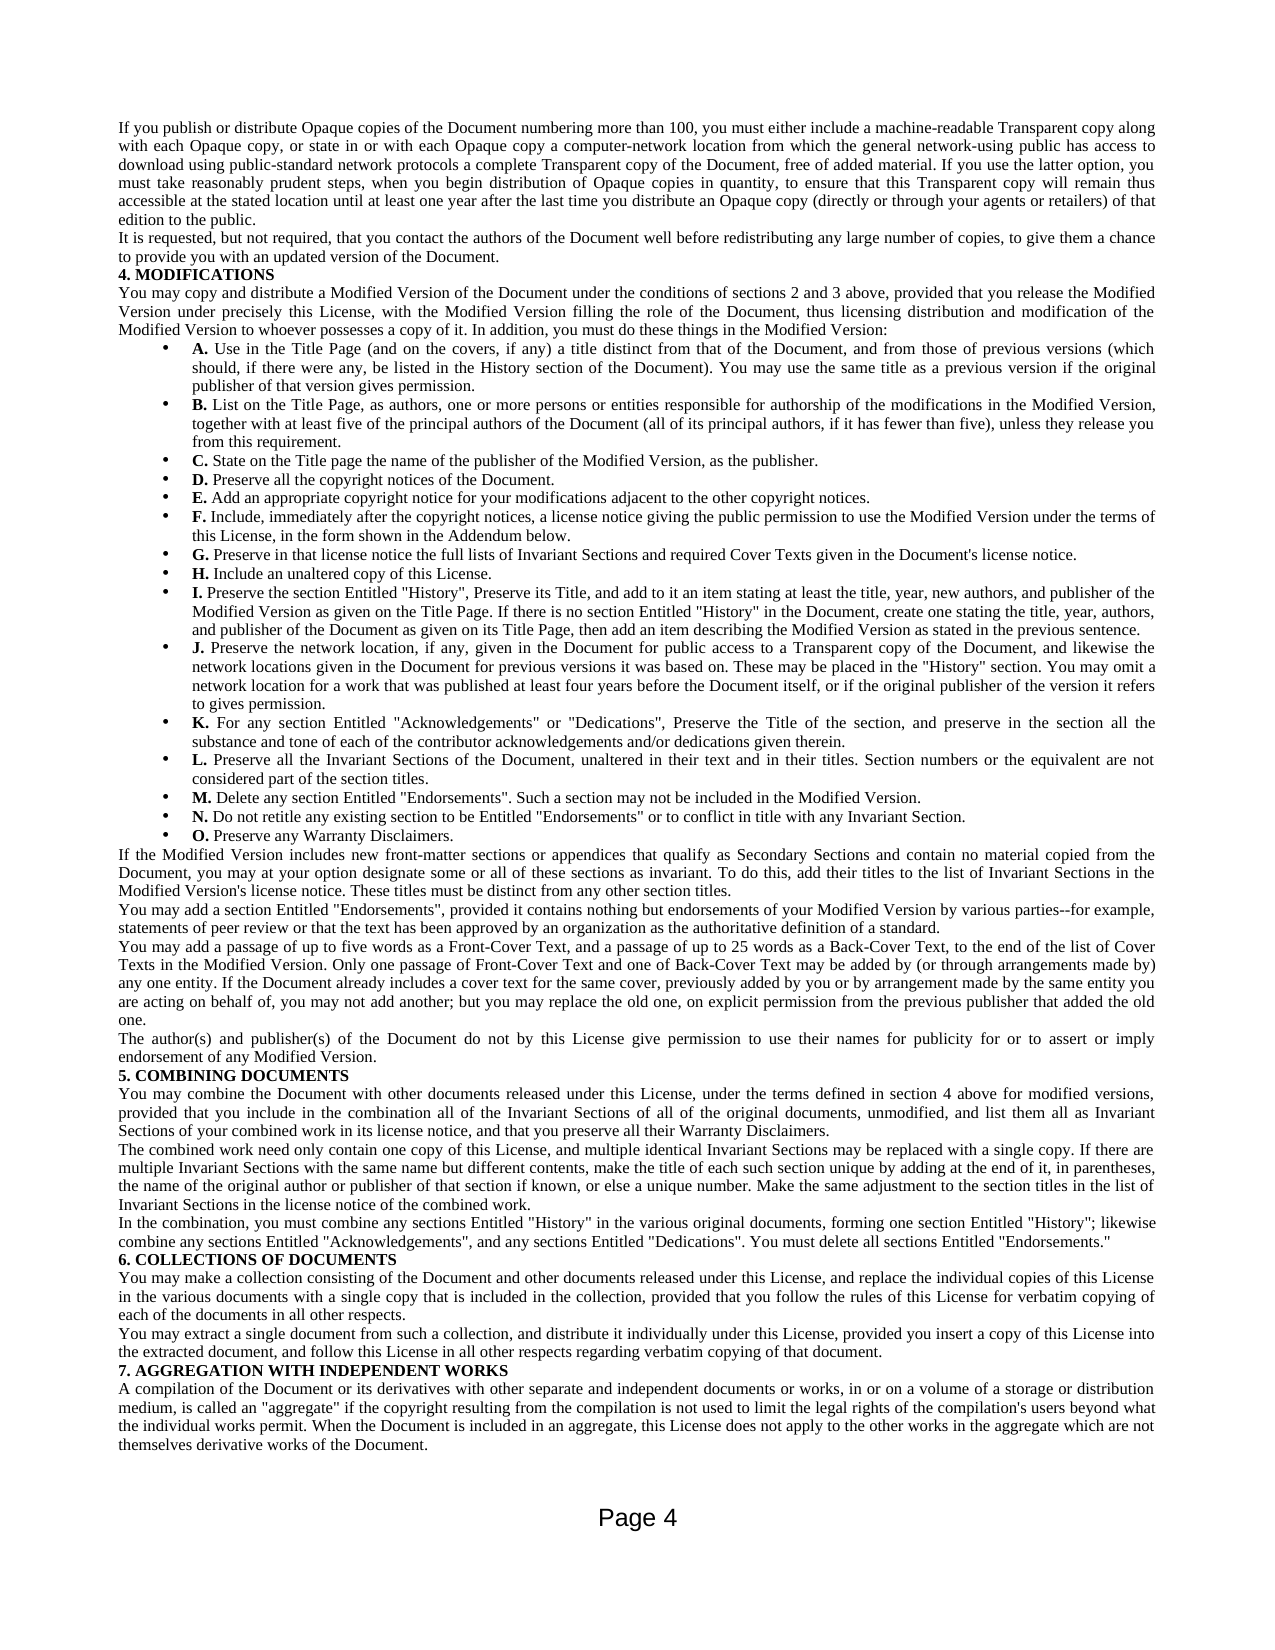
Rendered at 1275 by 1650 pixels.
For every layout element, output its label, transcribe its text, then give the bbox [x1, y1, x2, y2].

list H. Include an unaltered copy of this License. [162, 564, 1157, 583]
list N. Do not retitle any existing section to be Entitled "Endorsements" or to conflict in title with any Invariant Section. [162, 807, 1157, 826]
text It is requested, but not required, that you contact the authors of the Document well before redistributing any large number of copies, to give them a chance to provide you with an updated version of the Document. [118, 229, 1157, 266]
text A compilation of the Document or its derivatives with other separate and independent documents or works, in or on a volume of a storage or distribution medium, is called an "aggregate" if the copyright resulting from the compilation is not used to limit the legal rights of the compilation's users beyond what the individual works permit. When the Document is included in an aggregate, this License does not apply to the other works in the aggregate which are not themselves derivative works of the Document. [118, 1380, 1157, 1453]
list I. Preserve the section Entitled "History", Preserve its Title, and add to it an item stating at least the title, year, new authors, and publisher of the Modified Version as given on the Title Page. If there is no section Entitled "History" in the Document, create one stating the title, year, authors, and publisher of the Document as given on its Title Page, then add an item describing the Modified Version as stated in the previous sentence. [162, 583, 1157, 639]
list M. Delete any section Entitled "Endorsements". Such a section may not be included in the Modified Version. [162, 788, 1157, 807]
list L. Preserve all the Invariant Sections of the Document, unaltered in their text and in their titles. Section numbers or the equivalent are not considered part of the section titles. [162, 751, 1157, 788]
text The author(s) and publisher(s) of the Document do not by this License give permission to use their names for publicity for or to assert or imply endorsement of any Modified Version. [118, 1029, 1157, 1066]
text You may copy and distribute a Modified Version of the Document under the conditions of sections 2 and 3 above, provided that you release the Modified Version under precisely this License, with the Modified Version filling the role of the Document, thus licensing distribution and modification of the Modified Version to whoever possesses a copy of it. In addition, you must do these things in the Modified Version: [118, 284, 1157, 339]
list O. Preserve any Warranty Disclaimers. [162, 826, 1157, 845]
list K. For any section Entitled "Acknowledgements" or "Dedications", Preserve the Title of the section, and preserve in the section all the substance and tone of each of the contributor acknowledgements and/or dedications given therein. [162, 713, 1157, 751]
text If you publish or distribute Opaque copies of the Document numbering more than 100, you must either include a machine-readable Transparent copy along with each Opaque copy, or state in or with each Opaque copy a computer-network location from which the general network-using public has access to download using public-standard network protocols a complete Transparent copy of the Document, free of added material. If you use the latter option, you must take reasonably prudent steps, when you begin distribution of Opaque copies in quantity, to ensure that this Transparent copy will remain thus accessible at the stated location until at least one year after the last time you distribute an Opaque copy (directly or through your agents or retailers) of that edition to the public. [118, 118, 1157, 229]
list B. List on the Title Page, as authors, one or more persons or entities responsible for authorship of the modifications in the Modified Version, together with at least five of the principal authors of the Document (all of its principal authors, if it has fewer than five), unless they release you from this requirement. [162, 395, 1157, 451]
text In the combination, you must combine any sections Entitled "History" in the various original documents, forming one section Entitled "History"; likewise combine any sections Entitled "Acknowledgements", and any sections Entitled "Dedications". You must delete all sections Entitled "Endorsements." [118, 1214, 1157, 1251]
text You may combine the Document with other documents released under this License, under the terms defined in section 4 above for modified versions, provided that you include in the combination all of the Invariant Sections of all of the original documents, unmodified, and list them all as Invariant Sections of your combined work in its license notice, and that you preserve all their Warranty Disclaimers. [118, 1085, 1157, 1140]
list E. Add an appropriate copyright notice for your modifications adjacent to the other copyright notices. [162, 489, 1157, 508]
list F. Include, immediately after the copyright notices, a license notice giving the public permission to use the Modified Version under the terms of this License, in the form shown in the Addendum below. [162, 508, 1157, 545]
text You may extract a single document from such a collection, and distribute it individually under this License, provided you insert a copy of this License into the extracted document, and follow this License in all other respects regarding verbatim copying of that document. [118, 1324, 1157, 1361]
text 5. COMBINING DOCUMENTS [118, 1066, 1157, 1085]
text 4. MODIFICATIONS [118, 266, 1157, 284]
text You may add a section Entitled "Endorsements", provided it contains nothing but endorsements of your Modified Version by various parties--for example, statements of peer review or that the text has been approved by an organization as the authoritative definition of a standard. [118, 900, 1157, 937]
text 7. AGGREGATION WITH INDEPENDENT WORKS [118, 1361, 1157, 1380]
text 6. COLLECTIONS OF DOCUMENTS [118, 1251, 1157, 1269]
list C. State on the Title page the name of the publisher of the Modified Version, as the publisher. [162, 451, 1157, 470]
list D. Preserve all the copyright notices of the Document. [162, 470, 1157, 489]
text The combined work need only contain one copy of this License, and multiple identical Invariant Sections may be replaced with a single copy. If there are multiple Invariant Sections with the same name but different contents, make the title of each such section unique by adding at the end of it, in parentheses, the name of the original author or publisher of that section if known, or else a unique number. Make the same adjustment to the section titles in the list of Invariant Sections in the license notice of the combined work. [118, 1140, 1157, 1214]
list A. Use in the Title Page (and on the covers, if any) a title distinct from that of the Document, and from those of previous versions (which should, if there were any, be listed in the History section of the Document). You may use the same title as a previous version if the original publisher of that version gives permission. [162, 339, 1157, 395]
text You may make a collection consisting of the Document and other documents released under this License, and replace the individual copies of this License in the various documents with a single copy that is included in the collection, provided that you follow the rules of this License for verbatim copying of each of the documents in all other respects. [118, 1269, 1157, 1324]
text If the Modified Version includes new front-matter sections or appendices that qualify as Secondary Sections and contain no material copied from the Document, you may at your option designate some or all of these sections as invariant. To do this, add their titles to the list of Invariant Sections in the Modified Version's license notice. These titles must be distinct from any other section titles. [118, 845, 1157, 900]
list G. Preserve in that license notice the full lists of Invariant Sections and required Cover Texts given in the Document's license notice. [162, 545, 1157, 564]
text You may add a passage of up to five words as a Front-Cover Text, and a passage of up to 25 words as a Back-Cover Text, to the end of the list of Cover Texts in the Modified Version. Only one passage of Front-Cover Text and one of Back-Cover Text may be added by (or through arrangements made by) any one entity. If the Document already includes a cover text for the same cover, previously added by you or by arrangement made by the same entity you are acting on behalf of, you may not add another; but you may replace the old one, on explicit permission from the previous publisher that added the old one. [118, 937, 1157, 1029]
list J. Preserve the network location, if any, given in the Document for public access to a Transparent copy of the Document, and likewise the network locations given in the Document for previous versions it was based on. These may be placed in the "History" section. You may omit a network location for a work that was published at least four years before the Document itself, or if the original publisher of the version it refers to gives permission. [162, 639, 1157, 713]
